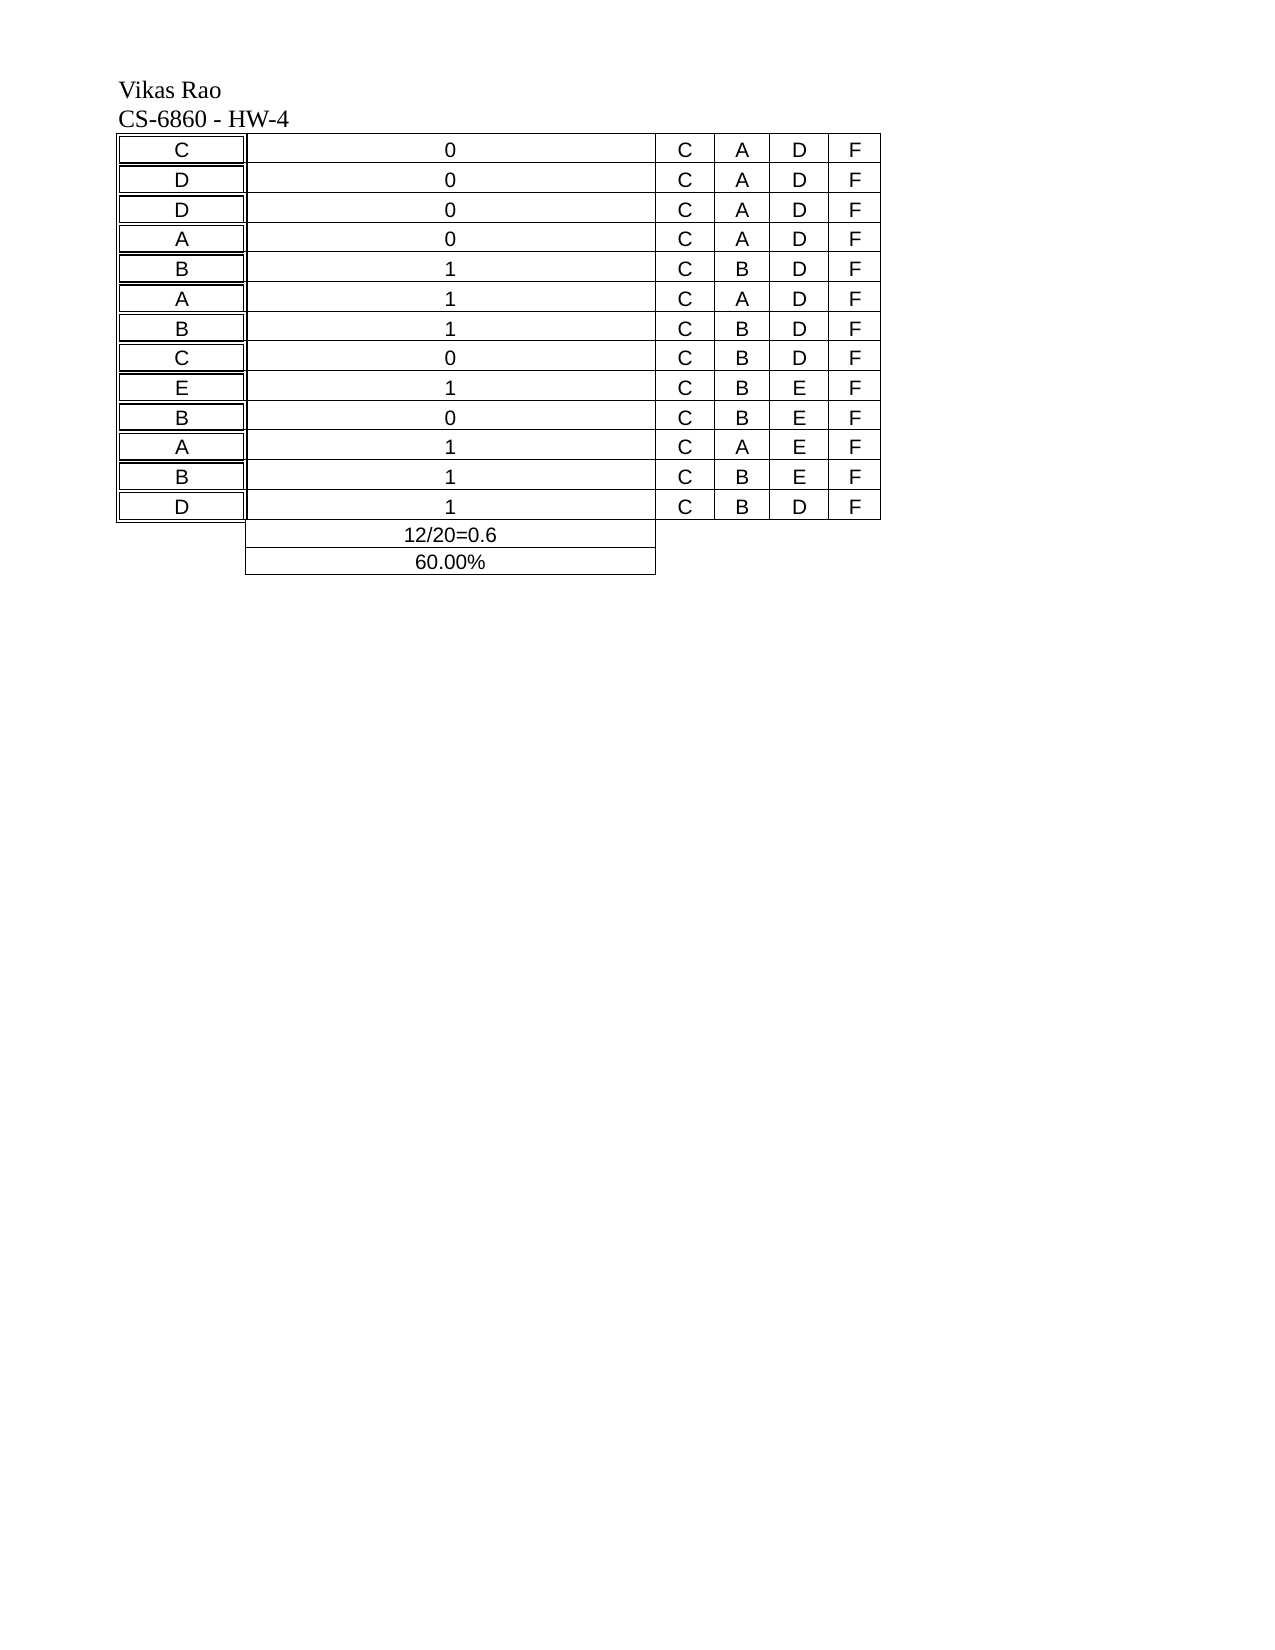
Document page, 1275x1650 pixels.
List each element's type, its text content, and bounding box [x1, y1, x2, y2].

table_cell D [770, 282, 828, 311]
table_cell A [120, 434, 243, 459]
table_cell C [656, 430, 714, 459]
table_cell A [715, 282, 769, 311]
table_cell F [829, 371, 880, 400]
table_cell 0 [248, 341, 655, 370]
table_cell B [715, 460, 769, 489]
table_cell B [715, 401, 769, 429]
table_cell [118, 523, 245, 547]
table_cell D [120, 197, 243, 222]
table_cell 1 [248, 282, 655, 311]
table_cell D [770, 163, 828, 192]
table_cell B [120, 405, 243, 429]
table_cell D [770, 134, 828, 162]
table_cell E [770, 460, 828, 489]
table_cell C [120, 345, 243, 370]
table_cell D [770, 223, 828, 251]
table_cell F [829, 252, 880, 281]
table_cell [770, 547, 829, 574]
table_cell C [656, 341, 714, 370]
table_cell A [120, 286, 243, 311]
table_cell C [656, 371, 714, 400]
table_cell F [829, 223, 880, 251]
table_cell D [120, 167, 243, 192]
table_cell 1 [248, 460, 655, 489]
table_cell F [829, 341, 880, 370]
table_cell 0 [248, 223, 655, 251]
table_cell F [829, 282, 880, 311]
table_cell C [656, 134, 714, 162]
table_cell 1 [248, 430, 655, 459]
table_cell C [656, 282, 714, 311]
table_cell B [715, 252, 769, 281]
table_cell 1 [248, 252, 655, 281]
table_cell B [715, 371, 769, 400]
table_cell C [656, 401, 714, 429]
table_cell [829, 547, 881, 574]
table_cell C [120, 137, 243, 162]
table_cell [714, 547, 770, 574]
table_cell D [770, 490, 828, 518]
table_cell F [829, 193, 880, 222]
table_cell A [715, 163, 769, 192]
table_cell E [770, 401, 828, 429]
table_cell 1 [248, 371, 655, 400]
table_cell F [829, 490, 880, 518]
table_cell 1 [248, 490, 655, 518]
table_cell F [829, 163, 880, 192]
table_cell B [120, 315, 243, 340]
table_cell C [656, 223, 714, 251]
table_cell C [656, 193, 714, 222]
table_cell 1 [248, 312, 655, 340]
table_cell D [770, 193, 828, 222]
table_cell B [120, 256, 243, 281]
table_cell D [770, 312, 828, 340]
table_cell [656, 547, 714, 574]
table_cell F [829, 134, 880, 162]
table_cell [118, 547, 245, 574]
table_cell 12/20=0.6 [246, 520, 655, 547]
table_cell C [656, 163, 714, 192]
table_cell A [715, 134, 769, 162]
table_cell 0 [248, 193, 655, 222]
table_cell C [656, 252, 714, 281]
table_cell [656, 520, 714, 547]
table_cell D [770, 341, 828, 370]
table_cell F [829, 401, 880, 429]
table_cell E [120, 375, 243, 400]
table_cell C [656, 490, 714, 518]
table_cell A [715, 223, 769, 251]
table_cell E [770, 430, 828, 459]
table_cell B [715, 490, 769, 518]
table_cell C [656, 312, 714, 340]
table_cell F [829, 312, 880, 340]
table_cell 0 [248, 163, 655, 192]
table_cell A [120, 226, 243, 251]
table_cell F [829, 430, 880, 459]
table_cell [714, 520, 770, 547]
table_cell B [715, 341, 769, 370]
table_cell D [120, 493, 243, 518]
table_cell 0 [248, 401, 655, 429]
table_cell [770, 520, 829, 547]
table_cell [829, 520, 881, 547]
table_cell E [770, 371, 828, 400]
table_cell B [120, 464, 243, 489]
table_cell B [715, 312, 769, 340]
table_cell 0 [248, 134, 655, 162]
table_cell A [715, 430, 769, 459]
table_cell 60.00% [246, 548, 655, 574]
table_cell A [715, 193, 769, 222]
table_cell C [656, 460, 714, 489]
table_cell F [829, 460, 880, 489]
table_cell D [770, 252, 828, 281]
